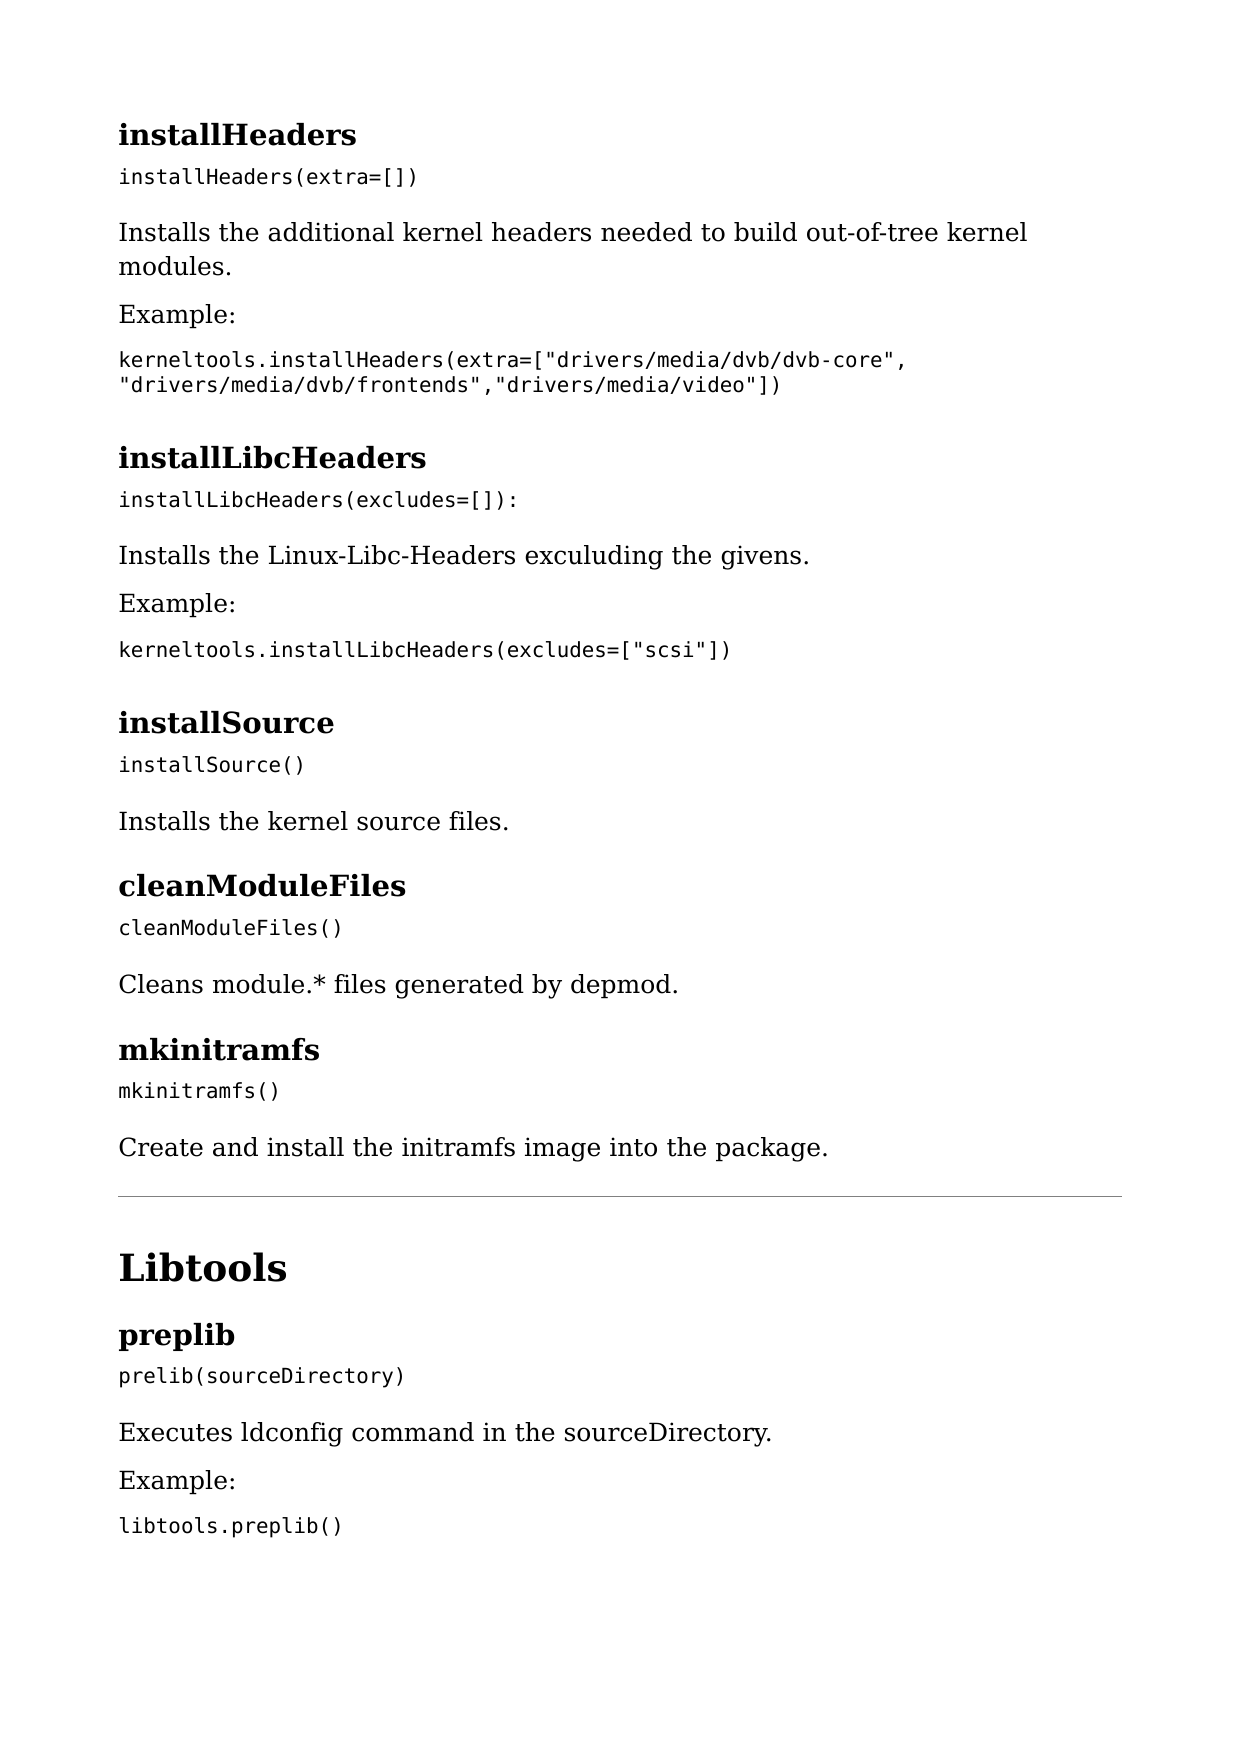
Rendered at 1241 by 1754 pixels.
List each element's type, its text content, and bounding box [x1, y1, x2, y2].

subtitle preplib [118, 1318, 1122, 1352]
text Installs the kernel source files. [118, 807, 1122, 836]
text Example: [118, 1466, 1122, 1496]
text kerneltools.installLibcHeaders(excludes=["scsi"]) [118, 638, 1122, 662]
text installLibcHeaders(excludes=[]): [118, 488, 1122, 512]
subtitle installLibcHeaders [118, 441, 1122, 475]
subtitle mkinitramfs [118, 1033, 1122, 1067]
text Cleans module.* files generated by depmod. [118, 970, 1122, 999]
subtitle installSource [118, 706, 1122, 740]
text Executes ldconfig command in the sourceDirectory. [118, 1418, 1122, 1447]
text Example: [118, 300, 1122, 329]
text mkinitramfs() [118, 1079, 1122, 1104]
text Installs the Linux-Libc-Headers exculuding the givens. [118, 542, 1122, 571]
text installSource() [118, 753, 1122, 777]
text cleanModuleFiles() [118, 916, 1122, 940]
text installHeaders(extra=[]) [118, 165, 1122, 189]
subtitle Libtools [118, 1247, 1122, 1291]
text libtools.preplib() [118, 1514, 1122, 1539]
text kerneltools.installHeaders(extra=["drivers/media/dvb/dvb-core", "drivers/media/dvb/frontends","drivers/media/video"]) [118, 348, 1122, 397]
text prelib(sourceDirectory) [118, 1364, 1122, 1389]
subtitle cleanModuleFiles [118, 869, 1122, 904]
subtitle installHeaders [118, 118, 1122, 152]
text Example: [118, 590, 1122, 619]
text Create and install the initramfs image into the package. [118, 1133, 1122, 1162]
text Installs the additional kernel headers needed to build out-of-tree kernel modules. [118, 219, 1122, 281]
